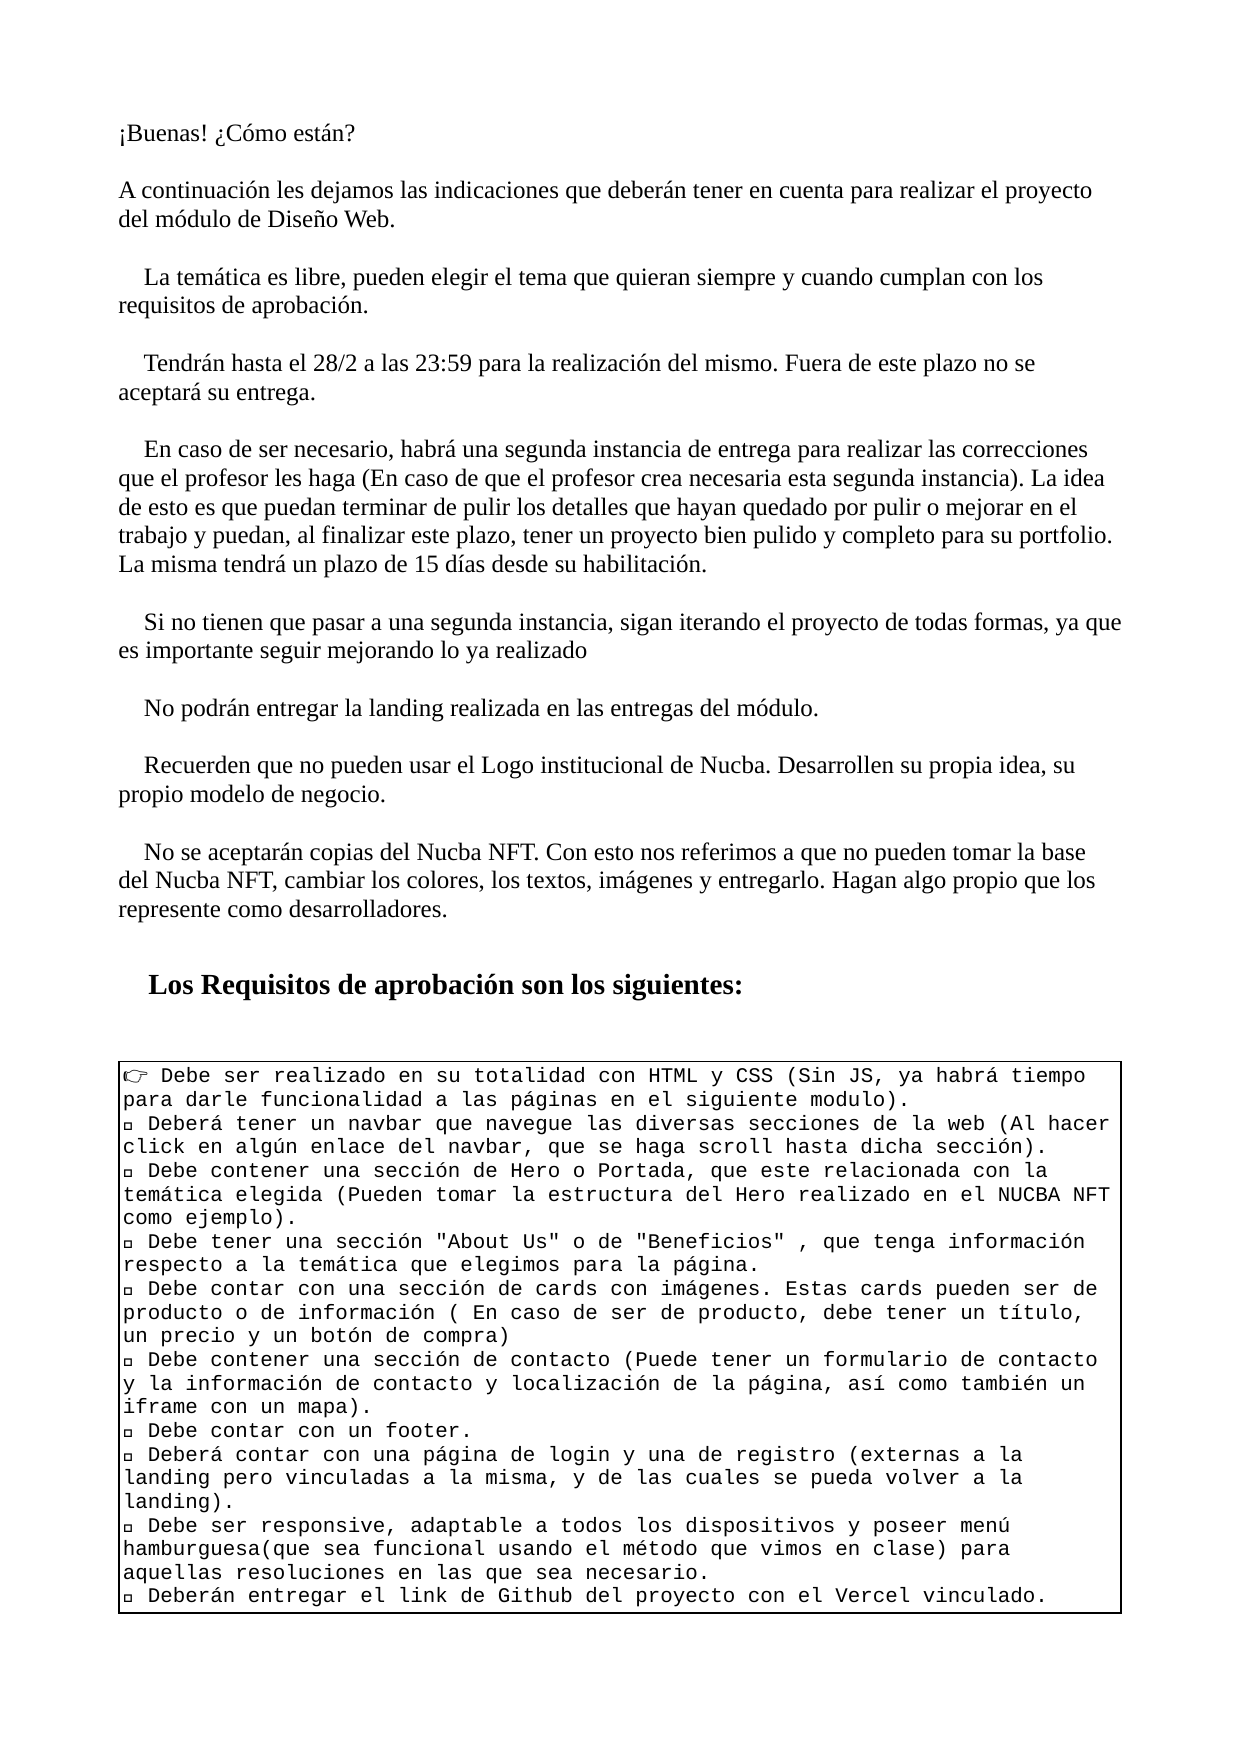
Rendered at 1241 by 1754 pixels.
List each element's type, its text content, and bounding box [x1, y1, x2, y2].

text  Debe ser responsive, adaptable a todos los dispositivos y poseer menú hamburguesa(que sea funcional usando el método que vimos en clase) para aquellas resoluciones en las que sea necesario. [120, 1510, 1120, 1581]
text  Debe tener una sección "About Us" o de "Beneficios" , que tenga información respecto a la temática que elegimos para la página. [120, 1226, 1120, 1274]
text ¡Buenas! ¿Cómo están? A continuación les dejamos las indicaciones que deberán tener en cuenta para realizar el proyecto del módulo de Diseño Web. 🔗 La temática es libre, pueden elegir el tema que quieran siempre y cuando cumplan con los requisitos de aprobación. 🔗 Tendrán hasta el 28/2 a las 23:59 para la realización del mismo. Fuera de este plazo no se aceptará su entrega. 🔗 En caso de ser necesario, habrá una segunda instancia de entrega para realizar las correcciones que el profesor les haga (En caso de que el profesor crea necesaria esta segunda instancia). La idea de esto es que puedan terminar de pulir los detalles que hayan quedado por pulir o mejorar en el trabajo y puedan, al finalizar este plazo, tener un proyecto bien pulido y completo para su portfolio. La misma tendrá un plazo de 15 días desde su habilitación. 🔗 Si no tienen que pasar a una segunda instancia, sigan iterando el proyecto de todas formas, ya que es importante seguir mejorando lo ya realizado 🔗 No podrán entregar la landing realizada en las entregas del módulo. 🔗 Recuerden que no pueden usar el Logo institucional de Nucba. Desarrollen su propia idea, su propio modelo de negocio. 🔗 No se aceptarán copias del Nucba NFT. Con esto nos referimos a que no pueden tomar la base del Nucba NFT, cambiar los colores, los textos, imágenes y entregarlo. Hagan algo propio que los represente como desarrolladores. [118, 118, 1122, 923]
text  Debe contener una sección de contacto (Puede tener un formulario de contacto y la información de contacto y localización de la página, así como también un iframe con un mapa). [120, 1344, 1120, 1416]
text  Debe contener una sección de Hero o Portada, que este relacionada con la temática elegida (Pueden tomar la estructura del Hero realizado en el NUCBA NFT como ejemplo). [120, 1155, 1120, 1226]
text  Debe contar con un footer. [120, 1416, 1120, 1439]
text 👉 Debe ser realizado en su totalidad con HTML y CSS (Sin JS, ya habrá tiempo para darle funcionalidad a las páginas en el siguiente modulo). [120, 1062, 1120, 1108]
text  Deberán entregar el link de Github del proyecto con el Vercel vinculado. [120, 1581, 1120, 1612]
subtitle 🔗 Los Requisitos de aprobación son los siguientes: [118, 967, 1122, 1001]
text  Debe contar con una sección de cards con imágenes. Estas cards pueden ser de producto o de información ( En caso de ser de producto, debe tener un título, un precio y un botón de compra) [120, 1274, 1120, 1344]
text  Deberá contar con una página de login y una de registro (externas a la landing pero vinculadas a la misma, y de las cuales se pueda volver a la landing). [120, 1439, 1120, 1510]
text  Deberá tener un navbar que navegue las diversas secciones de la web (Al hacer click en algún enlace del navbar, que se haga scroll hasta dicha sección). [120, 1108, 1120, 1155]
